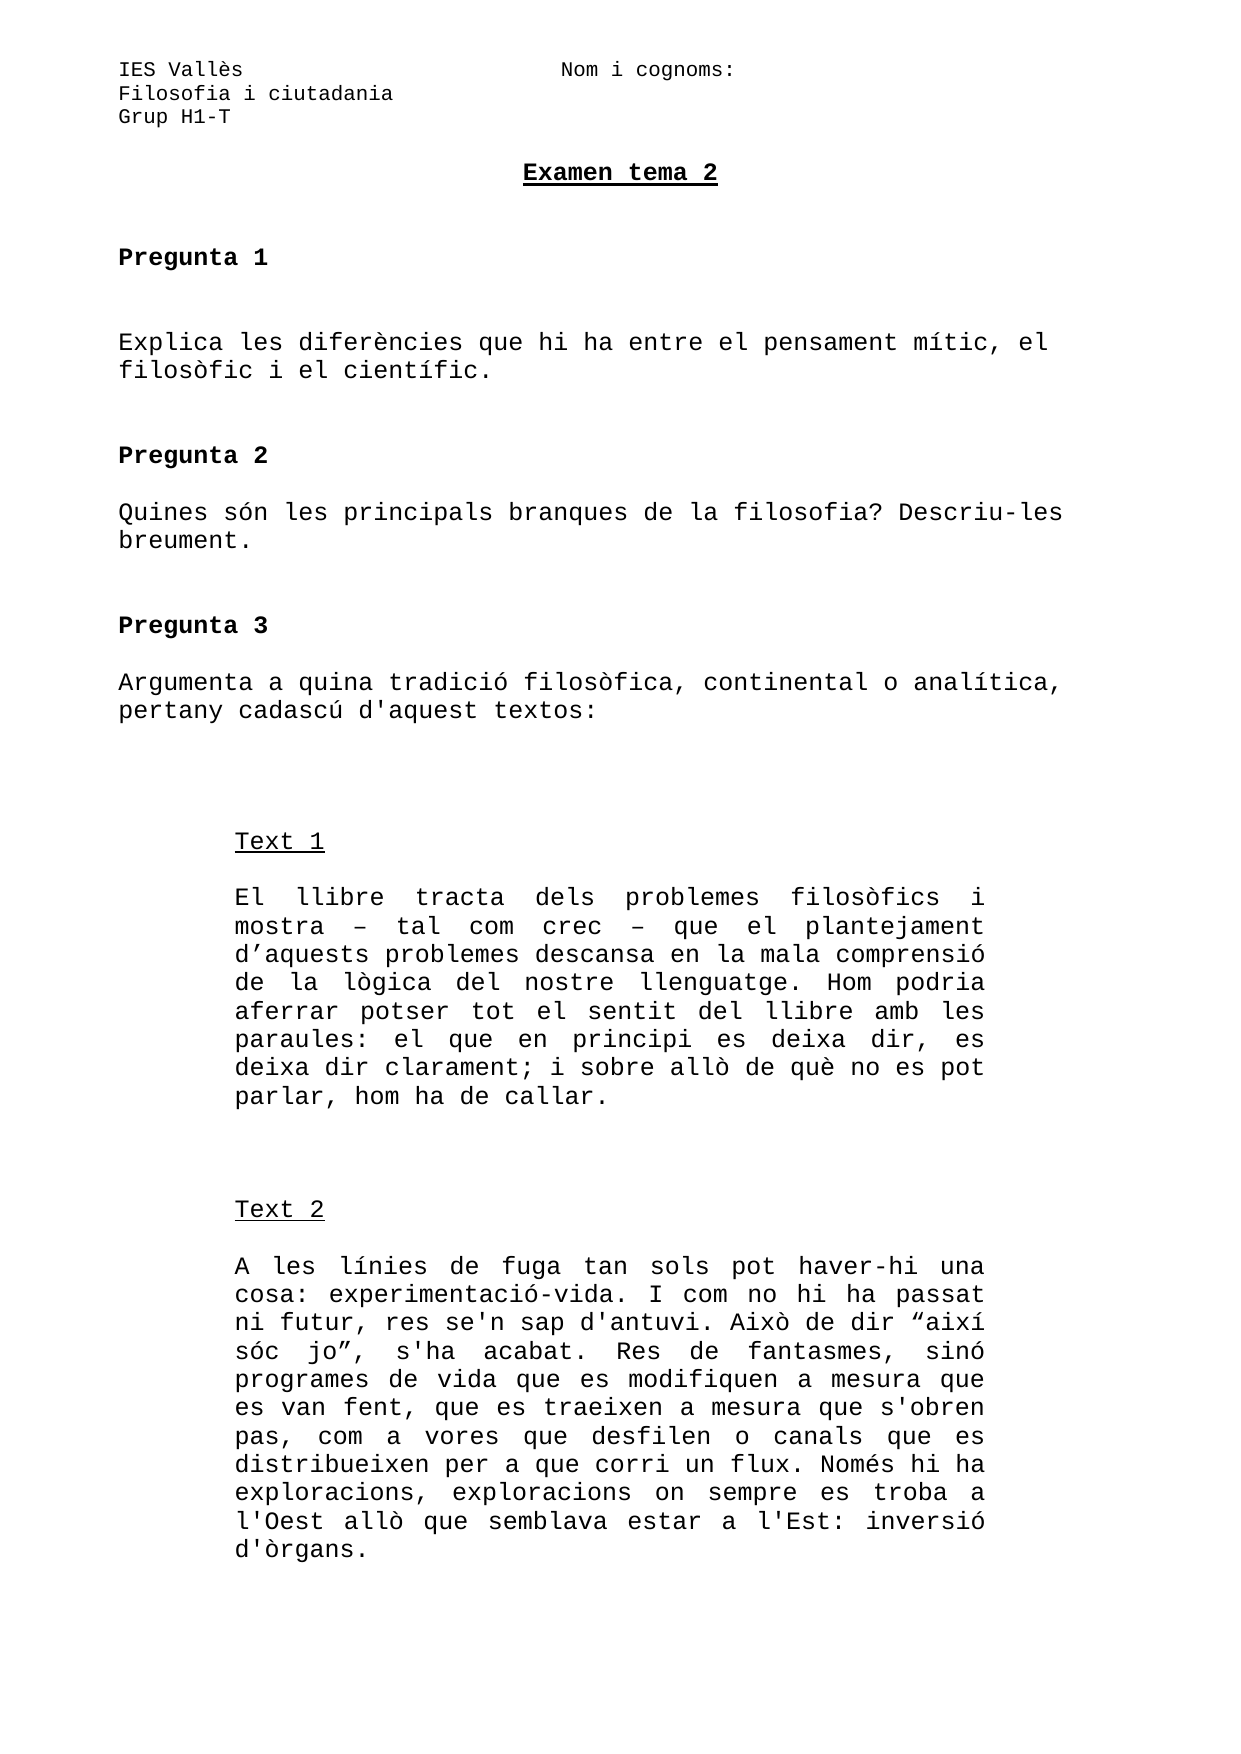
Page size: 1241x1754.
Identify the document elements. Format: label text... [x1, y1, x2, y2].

text Pregunta 2 [118, 443, 1122, 471]
text El llibre tracta dels problemes filosòfics i mostra – tal com crec – que el plantejament d’aquests problemes descansa en la mala comprensió de la lògica del nostre llenguatge. Hom podria aferrar potser tot el sentit del llibre amb les paraules: el que en principi es deixa dir, es deixa dir clarament; i sobre allò de què no es pot parlar, hom ha de callar. [234, 885, 986, 1112]
text Argumenta a quina tradició filosòfica, continental o analítica, pertany cadascú d'aquest textos: [118, 669, 1122, 726]
text A les línies de fuga tan sols pot haver-hi una cosa: experimentació-vida. I com no hi ha passat ni futur, res se'n sap d'antuvi. Això de dir “així sóc jo”, s'ha acabat. Res de fantasmes, sinó programes de vida que es modifiquen a mesura que es van fent, que es traeixen a mesura que s'obren pas, com a vores que desfilen o canals que es distribueixen per a que corri un flux. Només hi ha exploracions, exploracions on sempre es troba a l'Oest allò que semblava estar a l'Est: inversió d'òrgans. [234, 1253, 986, 1565]
text Quines són les principals branques de la filosofia? Descriu-les breument. [118, 499, 1122, 556]
text Text 1 [234, 828, 986, 857]
text Text 2 [234, 1197, 986, 1225]
text Explica les diferències que hi ha entre el pensament mític, el filosòfic i el científic. [118, 329, 1122, 386]
text Pregunta 3 [118, 613, 1122, 641]
text Examen tema 2 [118, 159, 1122, 188]
text Pregunta 1 [118, 244, 1122, 273]
